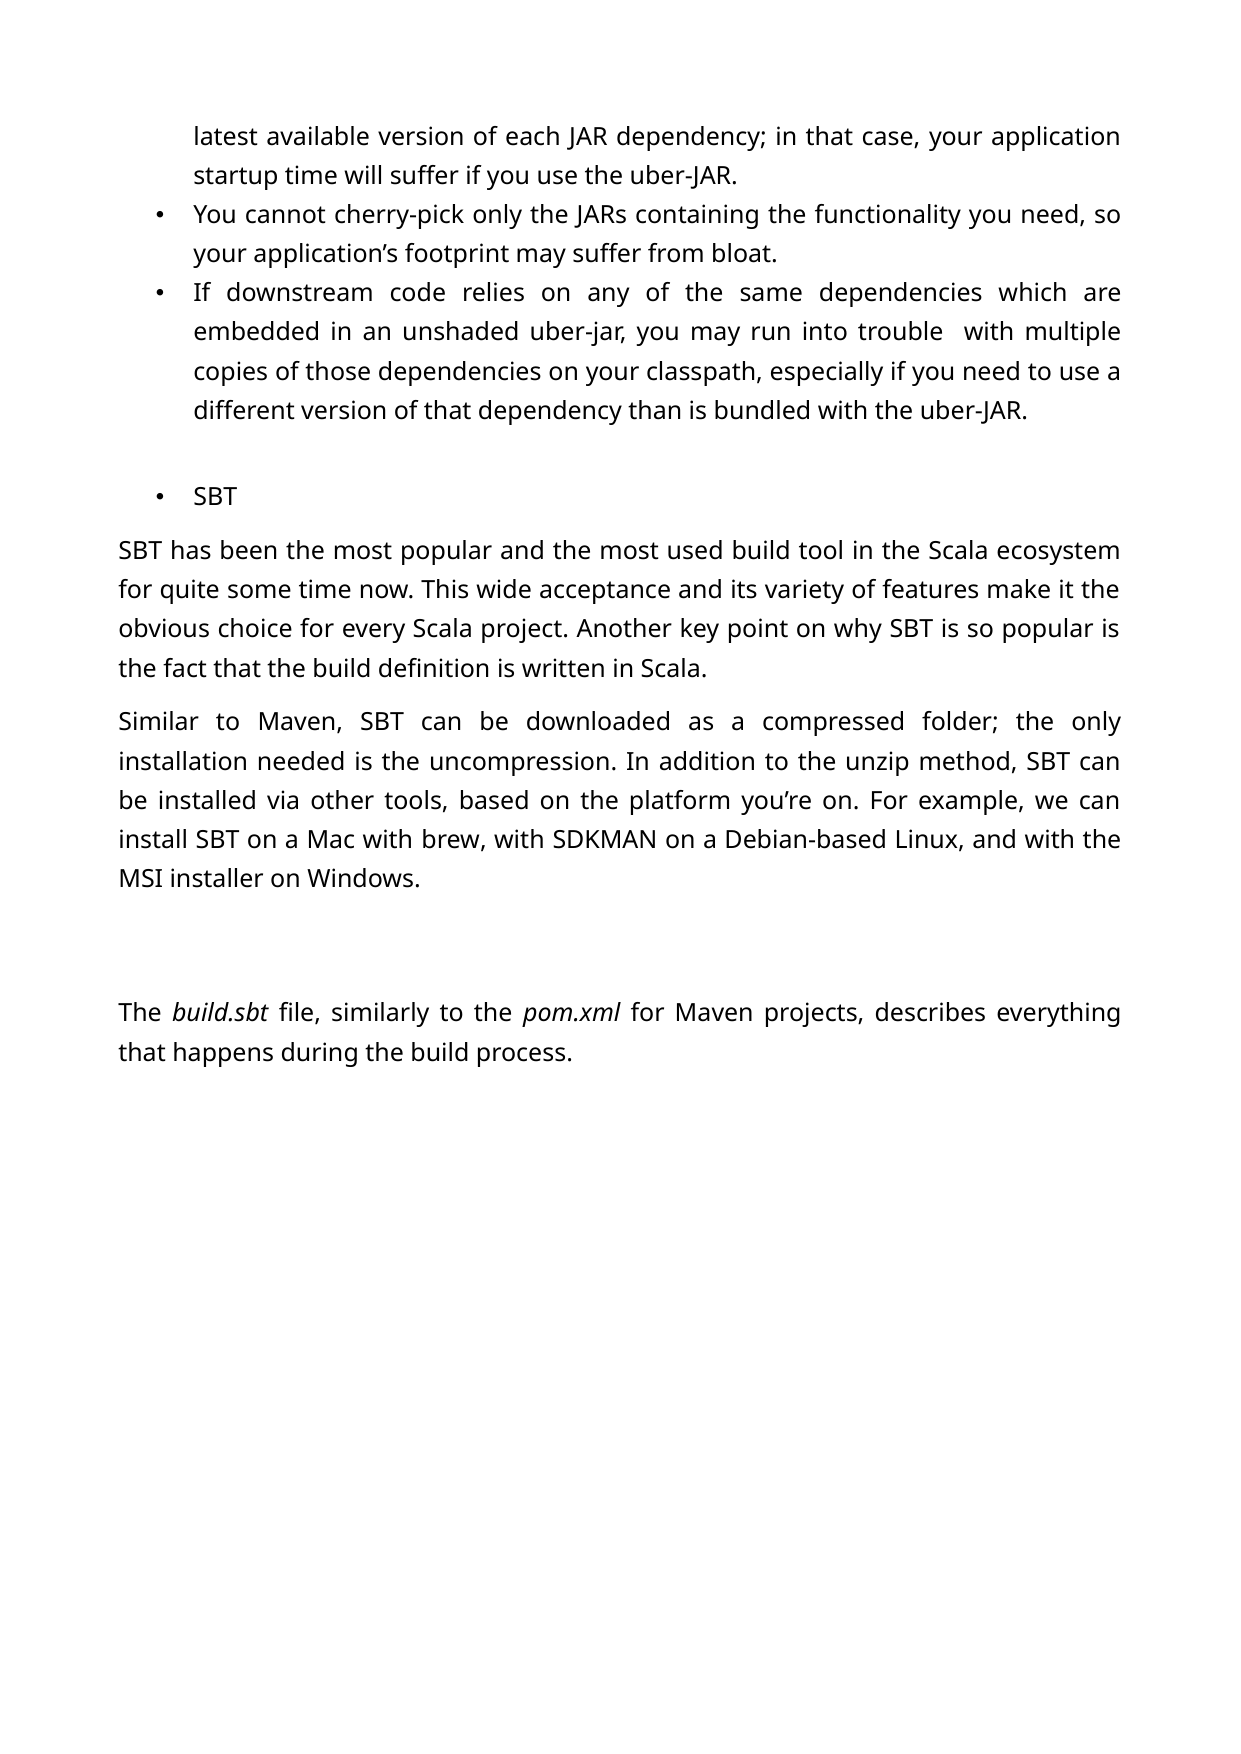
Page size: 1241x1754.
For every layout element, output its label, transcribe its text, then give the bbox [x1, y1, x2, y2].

list latest available version of each JAR dependency; in that case, your application startup time will suffer if you use the uber-JAR. [156, 118, 1122, 191]
text SBT has been the most popular and the most used build tool in the Scala ecosystem for quite some time now. This wide acceptance and its variety of features make it the obvious choice for every Scala project. Another key point on why SBT is so popular is the fact that the build definition is written in Scala. [118, 533, 1122, 684]
list If downstream code relies on any of the same dependencies which are embedded in an unshaded uber-jar, you may run into trouble with multiple copies of those dependencies on your classpath, especially if you need to use a different version of that dependency than is bundled with the uber-JAR. [156, 275, 1122, 426]
list SBT [156, 479, 1122, 513]
text Similar to Maven, SBT can be downloaded as a compressed folder; the only installation needed is the uncompression. In addition to the unzip method, SBT can be installed via other tools, based on the platform you’re on. For example, we can install SBT on a Mac with brew, with SDKMAN on a Debian-based Linux, and with the MSI installer on Windows. [118, 704, 1122, 895]
list You cannot cherry-pick only the JARs containing the functionality you need, so your application’s footprint may suffer from bloat. [156, 196, 1122, 270]
text The build.sbt file, similarly to the pom.xml for Maven projects, describes everything that happens during the build process. [118, 995, 1122, 1068]
